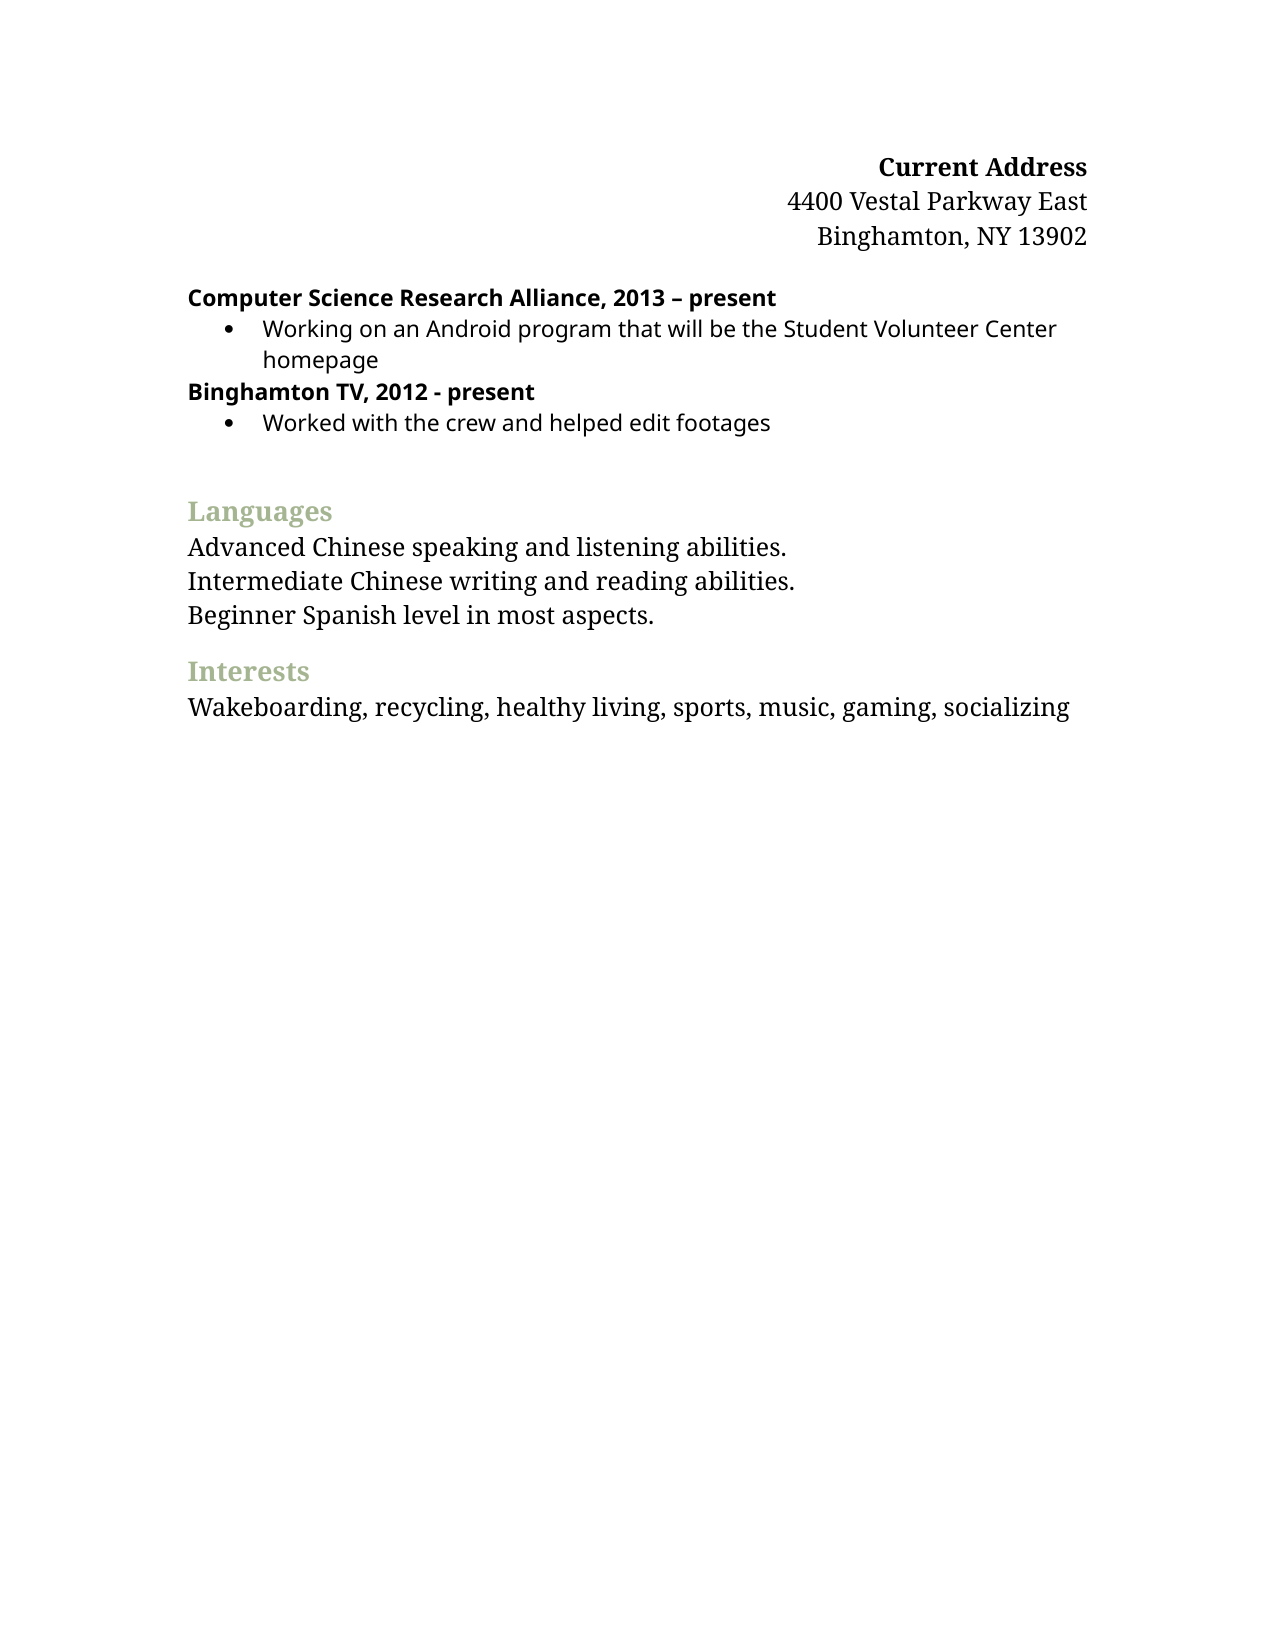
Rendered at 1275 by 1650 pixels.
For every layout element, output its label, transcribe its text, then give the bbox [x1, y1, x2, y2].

subtitle Interests [187, 653, 1087, 689]
text Wakeboarding, recycling, healthy living, sports, music, gaming, socializing [187, 689, 1087, 724]
text Intermediate Chinese writing and reading abilities. [187, 564, 1087, 598]
list Worked with the crew and helped edit footages [225, 407, 1087, 438]
text Advanced Chinese speaking and listening abilities. [187, 530, 1087, 564]
text Beginner Spanish level in most aspects. [187, 598, 1087, 632]
list Computer Science Research Alliance, 2013 – present [187, 282, 1087, 313]
list Working on an Android program that will be the Student Volunteer Center homepage [225, 313, 1087, 375]
subtitle Languages [187, 493, 1087, 530]
text Binghamton TV, 2012 - present [187, 375, 1087, 407]
